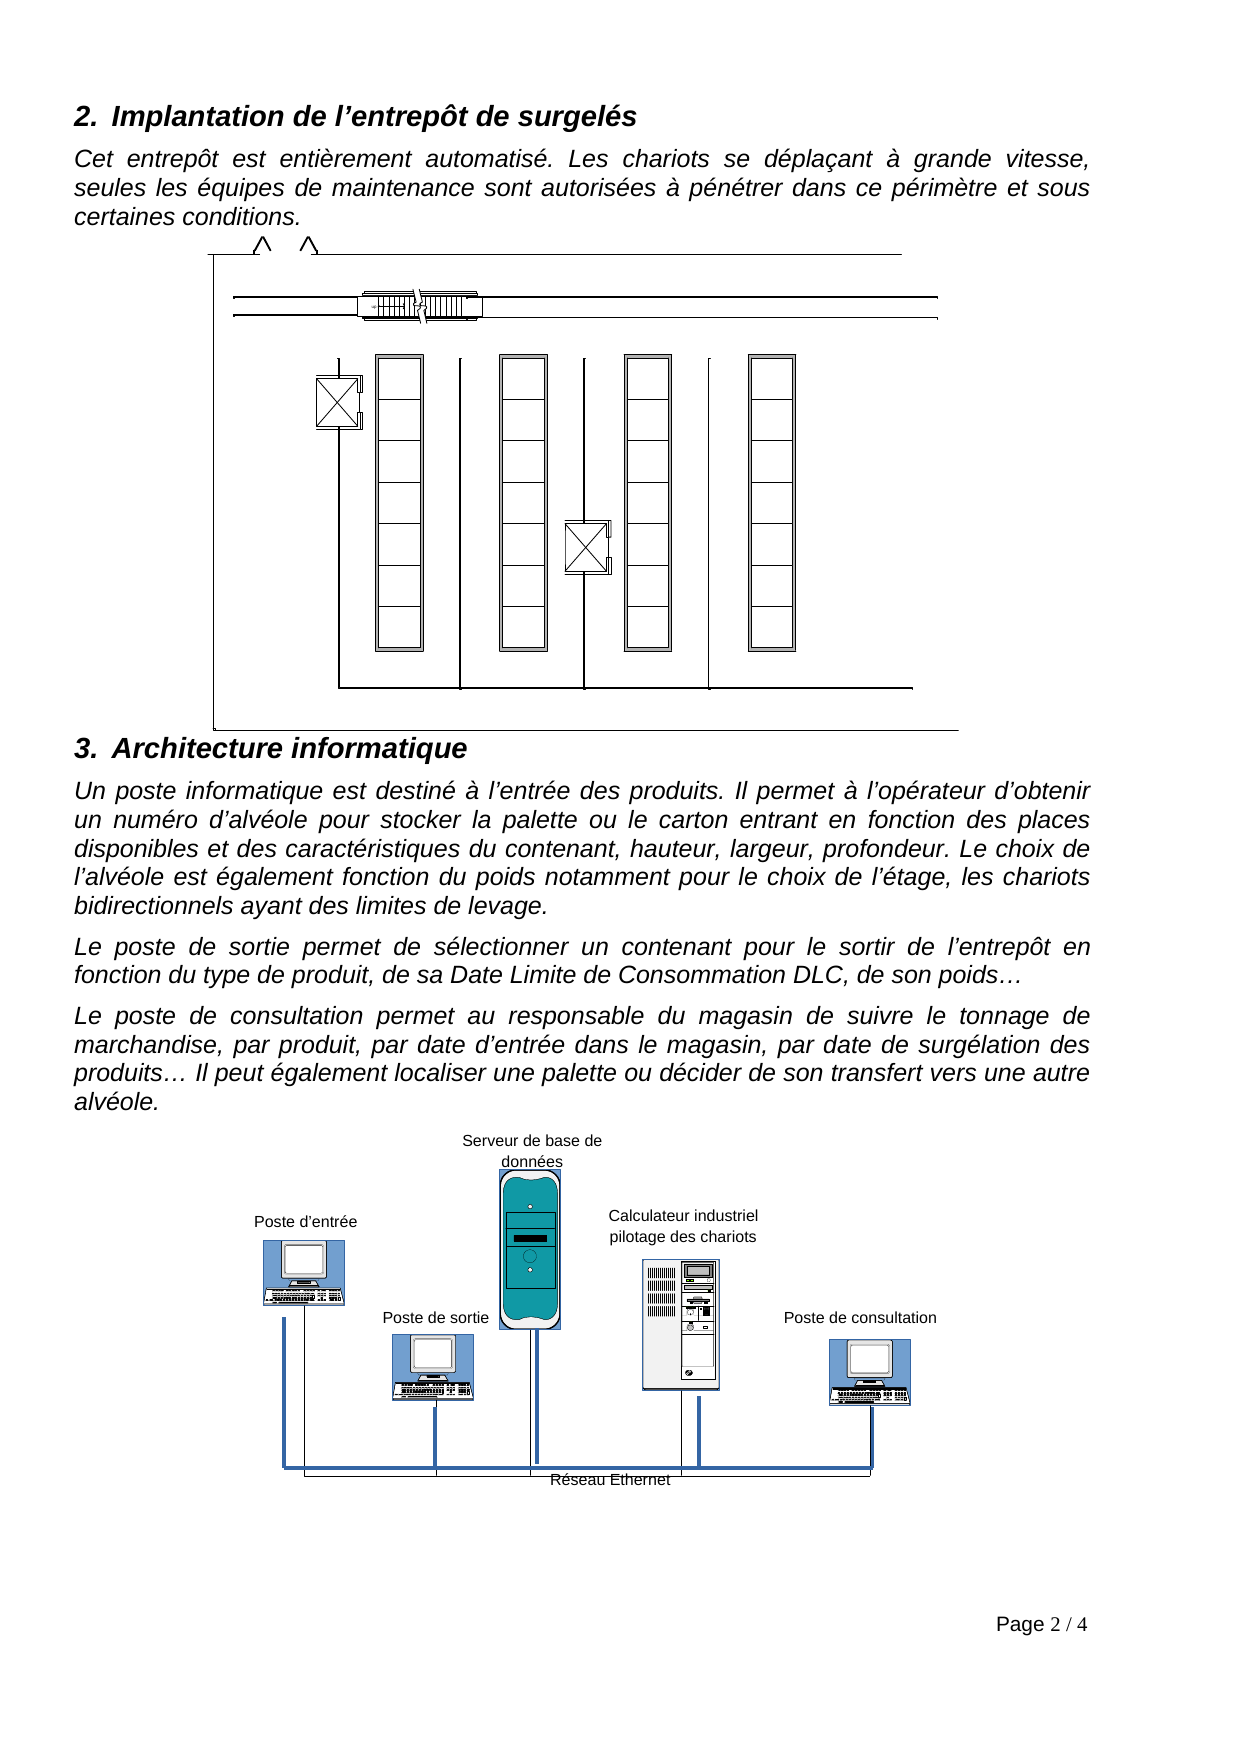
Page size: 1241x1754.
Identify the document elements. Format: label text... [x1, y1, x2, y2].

subtitle Architecture informatique [74, 266, 1092, 764]
text Un poste informatique est destiné à l’entrée des produits. Il permet à l’opérateur d’obtenir un numéro d’alvéole pour stocker la palette ou le carton entrant en fonction des places disponibles et des caractéristiques du contenant, hauteur, largeur, profondeur. Le choix de l’alvéole est également fonction du poids notamment pour le choix de l’étage, les chariots bidirectionnels ayant des limites de levage. [74, 776, 1092, 920]
text Le poste de consultation permet au responsable du magasin de suivre le tonnage de marchandise, par produit, par date d’entrée dans le magasin, par date de surgélation des produits… Il peut également localiser une palette ou décider de son transfert vers une autre alvéole. [74, 1001, 1092, 1116]
subtitle Implantation de l’entrepôt de surgelés [74, 99, 1092, 132]
text Le poste de sortie permet de sélectionner un contenant pour le sortir de l’entrepôt en fonction du type de produit, de sa Date Limite de Consommation DLC, de son poids… [74, 932, 1092, 989]
text Cet entrepôt est entièrement automatisé. Les chariots se déplaçant à grande vitesse, seules les équipes de maintenance sont autorisées à pénétrer dans ce périmètre et sous certaines conditions. [74, 144, 1092, 230]
